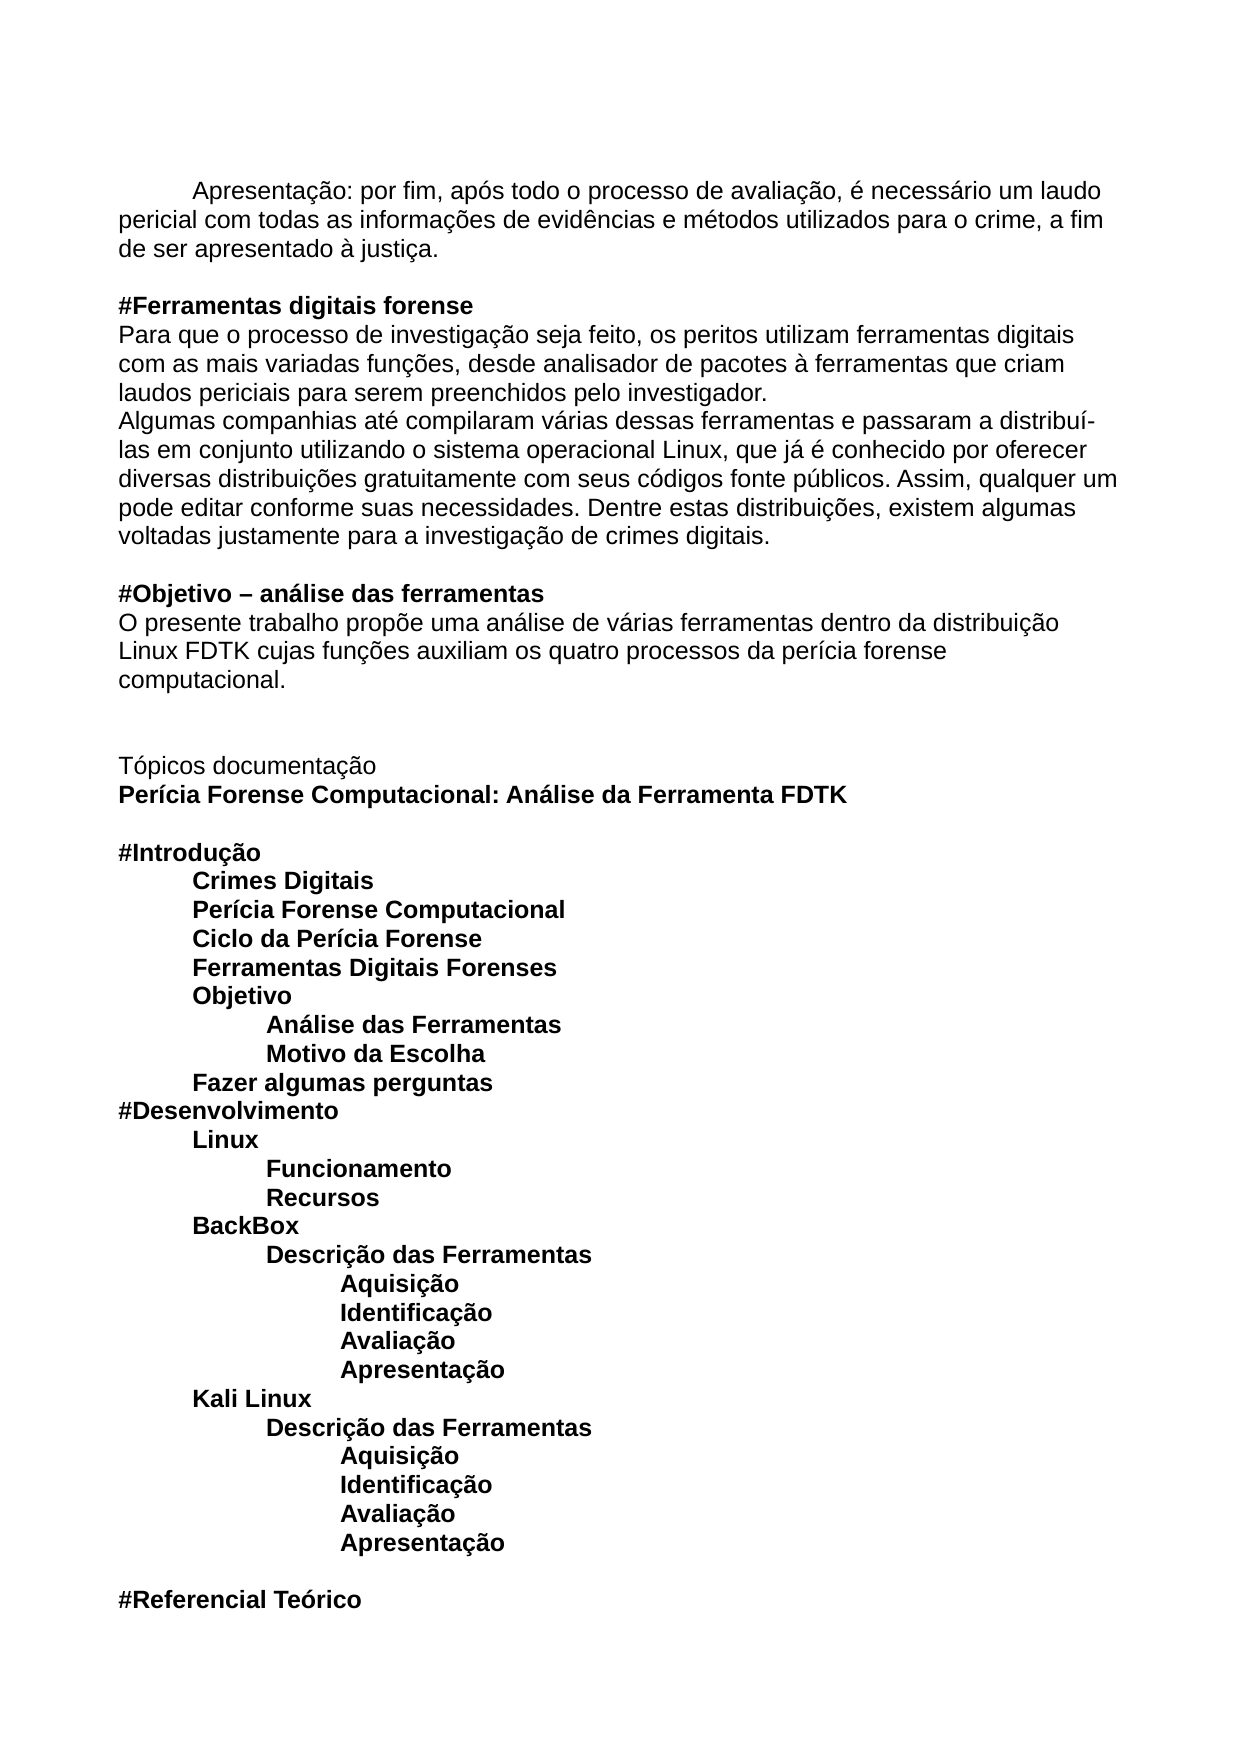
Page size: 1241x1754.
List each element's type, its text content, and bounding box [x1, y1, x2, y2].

text Recursos [118, 1183, 1122, 1211]
text Descrição das Ferramentas [118, 1413, 1122, 1441]
text Avaliação [118, 1499, 1122, 1528]
text Perícia Forense Computacional: Análise da Ferramenta FDTK [118, 780, 1122, 809]
text Kali Linux [118, 1384, 1122, 1413]
text Apresentação: por fim, após todo o processo de avaliação, é necessário um laudo pericial com todas as informações de evidências e métodos utilizados para o crime, a fim de ser apresentado à justiça. [118, 176, 1122, 263]
text Objetivo [118, 981, 1122, 1010]
text #Objetivo – análise das ferramentas [118, 579, 1122, 608]
text #Referencial Teórico [118, 1585, 1122, 1614]
text #Desenvolvimento [118, 1096, 1122, 1125]
text BackBox [118, 1211, 1122, 1240]
text Avaliação [118, 1326, 1122, 1355]
text Fazer algumas perguntas [118, 1068, 1122, 1096]
text Apresentação [118, 1355, 1122, 1384]
text Linux [118, 1125, 1122, 1154]
text Funcionamento [118, 1154, 1122, 1183]
text Crimes Digitais [118, 866, 1122, 895]
text Ferramentas Digitais Forenses [118, 953, 1122, 981]
text Identificação [118, 1298, 1122, 1326]
text Perícia Forense Computacional [118, 895, 1122, 924]
text Apresentação [118, 1528, 1122, 1556]
text #Introdução [118, 838, 1122, 866]
text Para que o processo de investigação seja feito, os peritos utilizam ferramentas digitais com as mais variadas funções, desde analisador de pacotes à ferramentas que criam laudos periciais para serem preenchidos pelo investigador. [118, 320, 1122, 406]
text Análise das Ferramentas [118, 1010, 1122, 1039]
text Aquisição [118, 1269, 1122, 1298]
text #Ferramentas digitais forense [118, 291, 1122, 320]
text Motivo da Escolha [118, 1039, 1122, 1068]
text O presente trabalho propõe uma análise de várias ferramentas dentro da distribuição Linux FDTK cujas funções auxiliam os quatro processos da perícia forense computacional. [118, 608, 1122, 694]
text Algumas companhias até compilaram várias dessas ferramentas e passaram a distribuí-las em conjunto utilizando o sistema operacional Linux, que já é conhecido por oferecer diversas distribuições gratuitamente com seus códigos fonte públicos. Assim, qualquer um pode editar conforme suas necessidades. Dentre estas distribuições, existem algumas voltadas justamente para a investigação de crimes digitais. [118, 406, 1122, 550]
text Aquisição [118, 1441, 1122, 1470]
text Descrição das Ferramentas [118, 1240, 1122, 1269]
text Identificação [118, 1470, 1122, 1499]
text Ciclo da Perícia Forense [118, 924, 1122, 953]
text Tópicos documentação [118, 751, 1122, 780]
